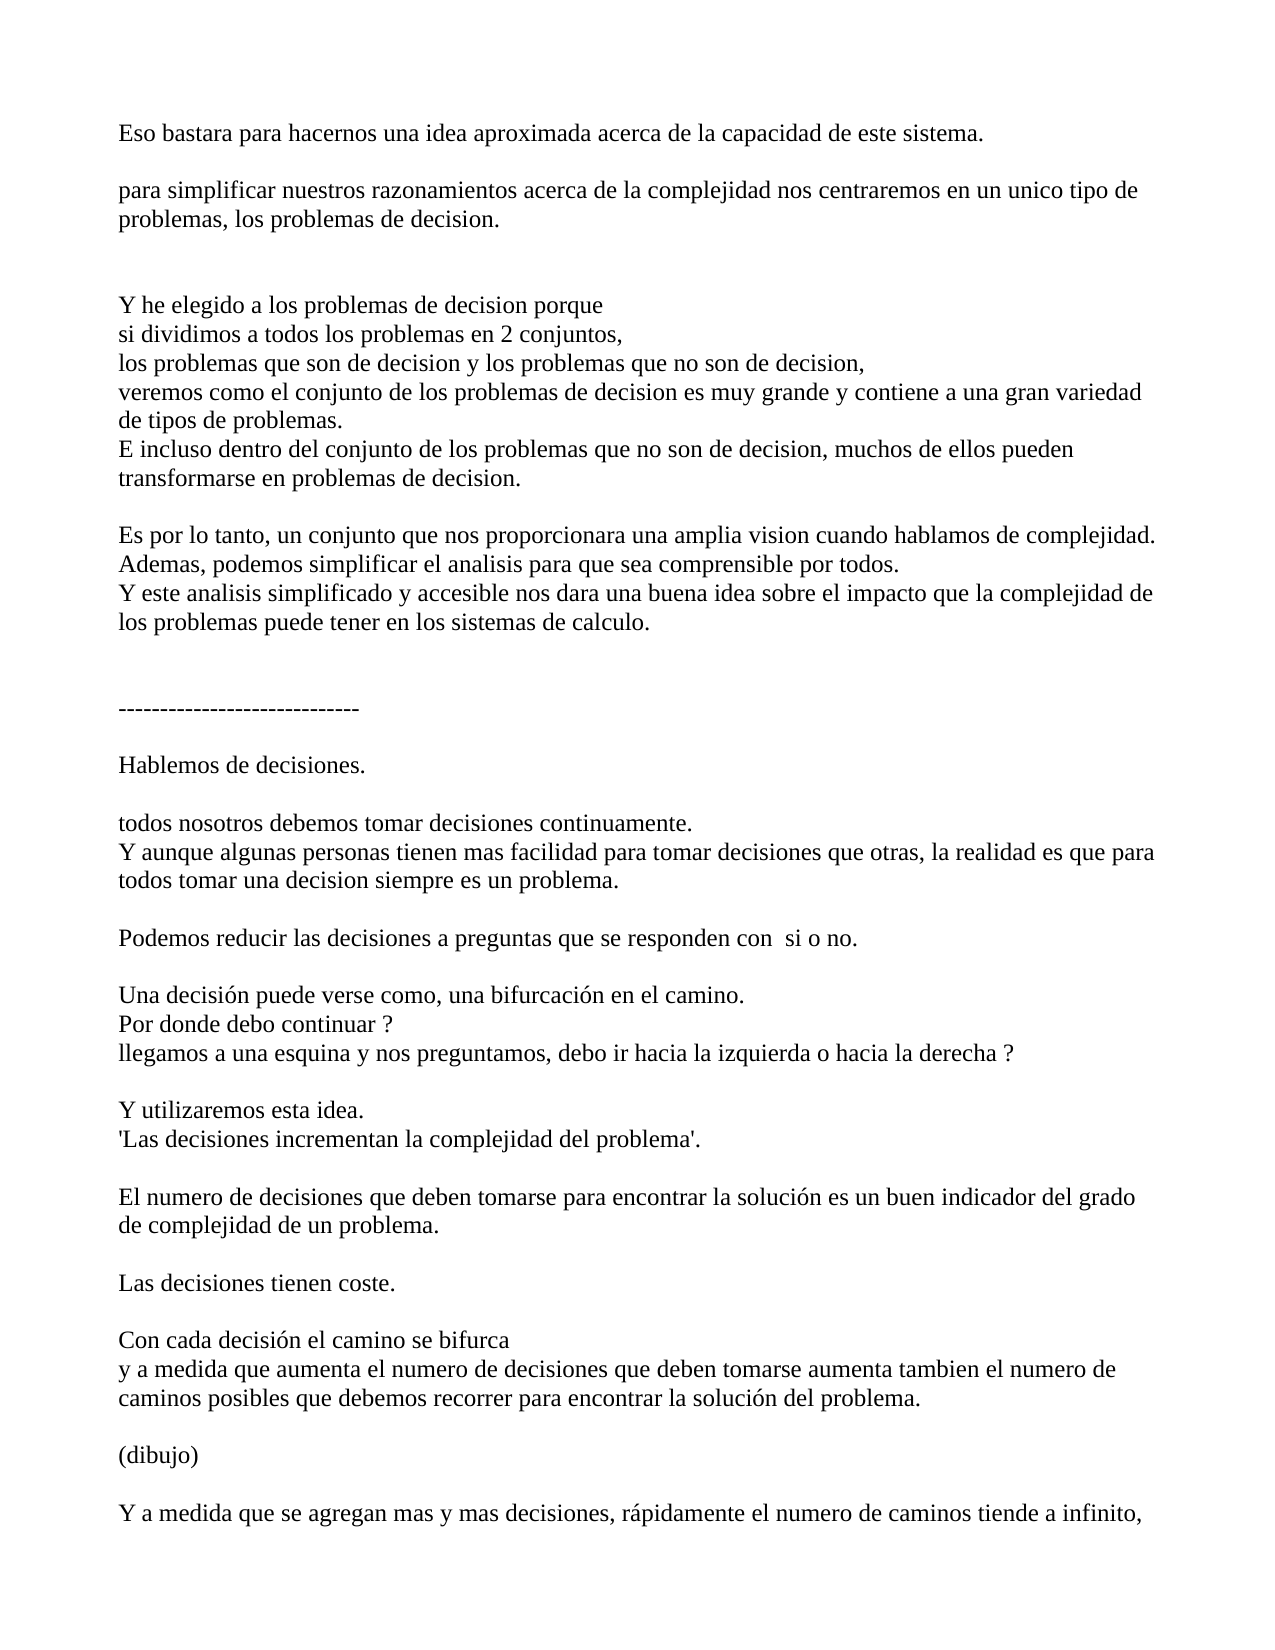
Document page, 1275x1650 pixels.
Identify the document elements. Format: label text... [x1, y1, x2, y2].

text y a medida que aumenta el numero de decisiones que deben tomarse aumenta tambien el numero de caminos posibles que debemos recorrer para encontrar la solución del problema. [118, 1354, 1157, 1412]
text Hablemos de decisiones. [118, 751, 1157, 779]
text Ademas, podemos simplificar el analisis para que sea comprensible por todos. [118, 549, 1157, 578]
text Y he elegido a los problemas de decision porque [118, 291, 1157, 319]
text Y aunque algunas personas tienen mas facilidad para tomar decisiones que otras, la realidad es que para todos tomar una decision siempre es un problema. [118, 837, 1157, 894]
text si dividimos a todos los problemas en 2 conjuntos, [118, 319, 1157, 348]
text Por donde debo continuar ? [118, 1009, 1157, 1038]
text Podemos reducir las decisiones a preguntas que se responden con si o no. [118, 923, 1157, 952]
text Una decisión puede verse como, una bifurcación en el camino. [118, 981, 1157, 1009]
text para simplificar nuestros razonamientos acerca de la complejidad nos centraremos en un unico tipo de problemas, los problemas de decision. [118, 176, 1157, 233]
text Y a medida que se agregan mas y mas decisiones, rápidamente el numero de caminos tiende a infinito, [118, 1498, 1157, 1527]
text los problemas que son de decision y los problemas que no son de decision, [118, 348, 1157, 377]
text veremos como el conjunto de los problemas de decision es muy grande y contiene a una gran variedad de tipos de problemas. [118, 377, 1157, 434]
text Es por lo tanto, un conjunto que nos proporcionara una amplia vision cuando hablamos de complejidad. [118, 521, 1157, 549]
text E incluso dentro del conjunto de los problemas que no son de decision, muchos de ellos pueden transformarse en problemas de decision. [118, 434, 1157, 492]
text Y utilizaremos esta idea. [118, 1096, 1157, 1124]
text Eso bastara para hacernos una idea aproximada acerca de la capacidad de este sistema. [118, 118, 1157, 147]
text ----------------------------- [118, 693, 1157, 722]
text Y este analisis simplificado y accesible nos dara una buena idea sobre el impacto que la complejidad de los problemas puede tener en los sistemas de calculo. [118, 578, 1157, 636]
text El numero de decisiones que deben tomarse para encontrar la solución es un buen indicador del grado de complejidad de un problema. [118, 1182, 1157, 1239]
text llegamos a una esquina y nos preguntamos, debo ir hacia la izquierda o hacia la derecha ? [118, 1038, 1157, 1067]
text Con cada decisión el camino se bifurca [118, 1326, 1157, 1354]
text 'Las decisiones incrementan la complejidad del problema'. [118, 1124, 1157, 1153]
text Las decisiones tienen coste. [118, 1268, 1157, 1297]
text (dibujo) [118, 1441, 1157, 1469]
text todos nosotros debemos tomar decisiones continuamente. [118, 808, 1157, 837]
